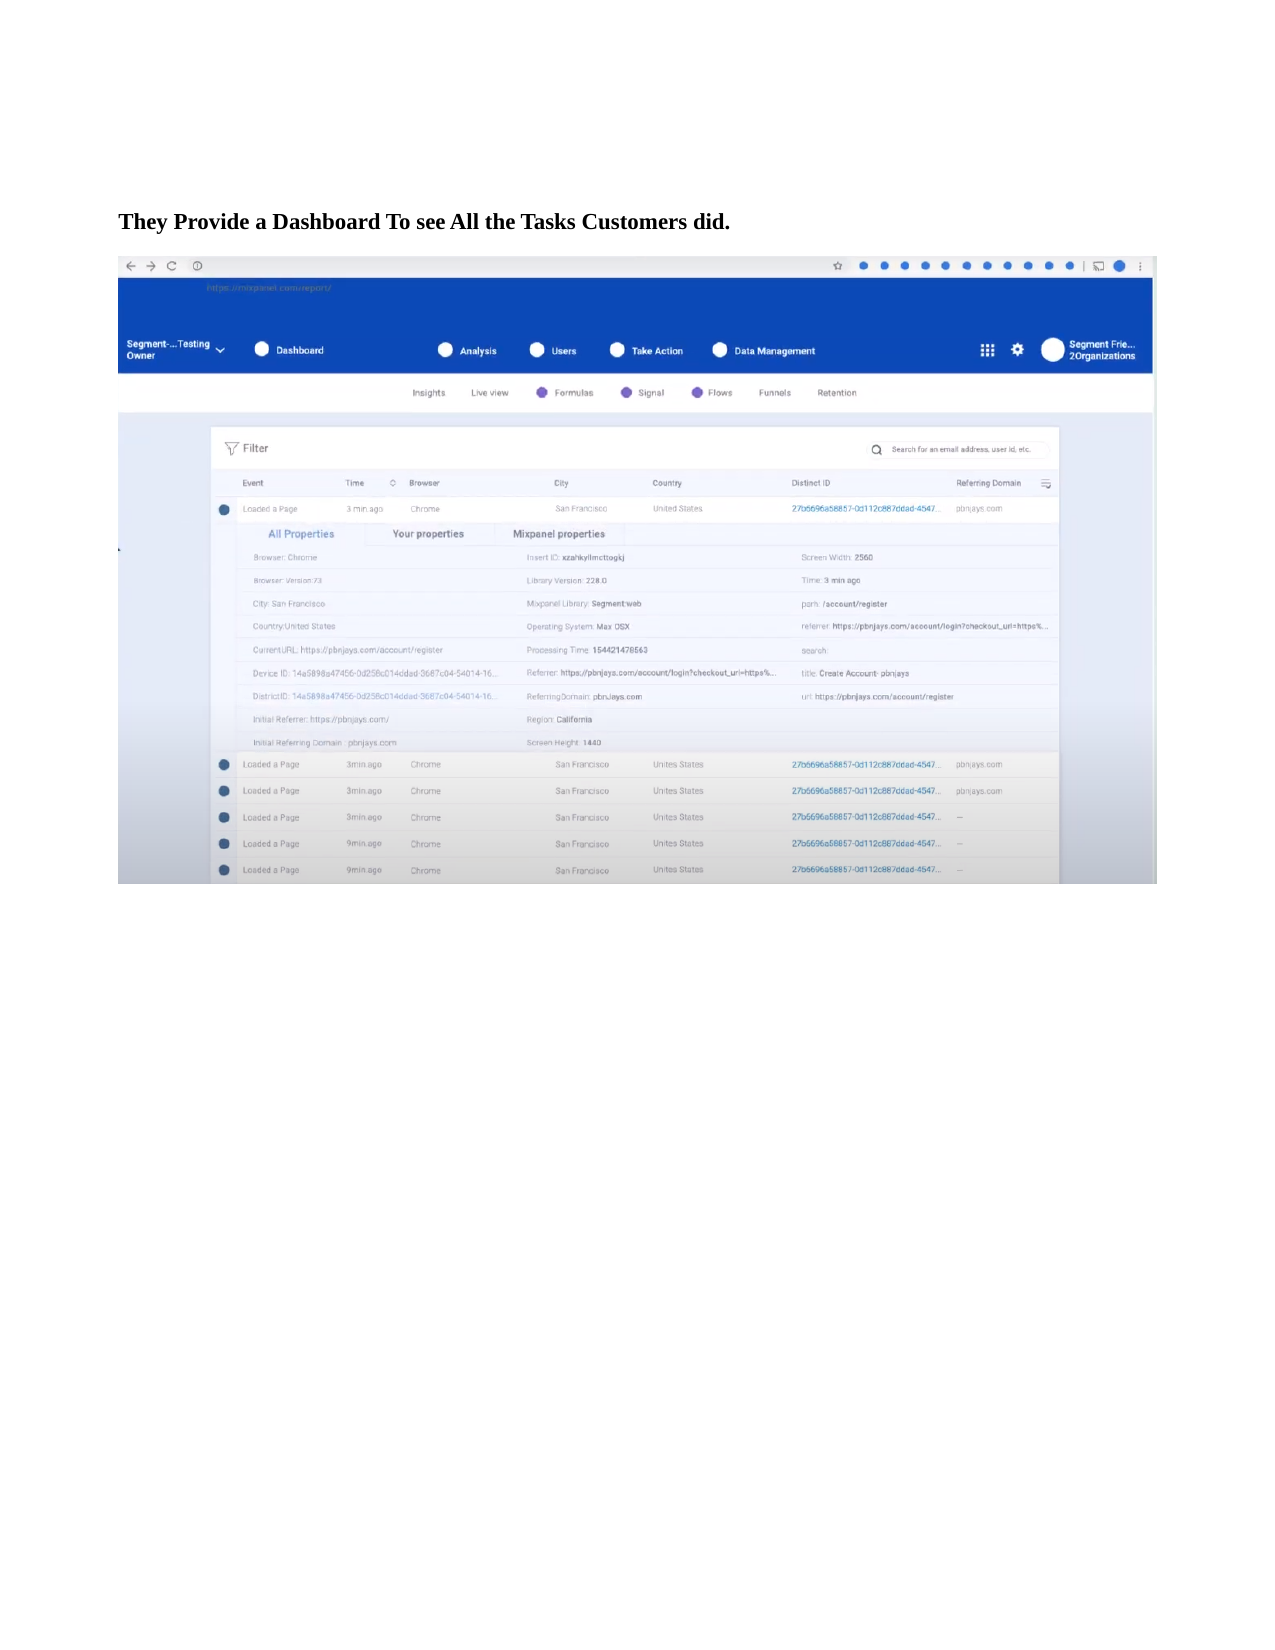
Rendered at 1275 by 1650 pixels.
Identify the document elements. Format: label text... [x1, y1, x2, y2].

text They Provide a Dashboard To see All the Tasks Customers did. [118, 208, 1157, 234]
picture [118, 256, 1157, 884]
